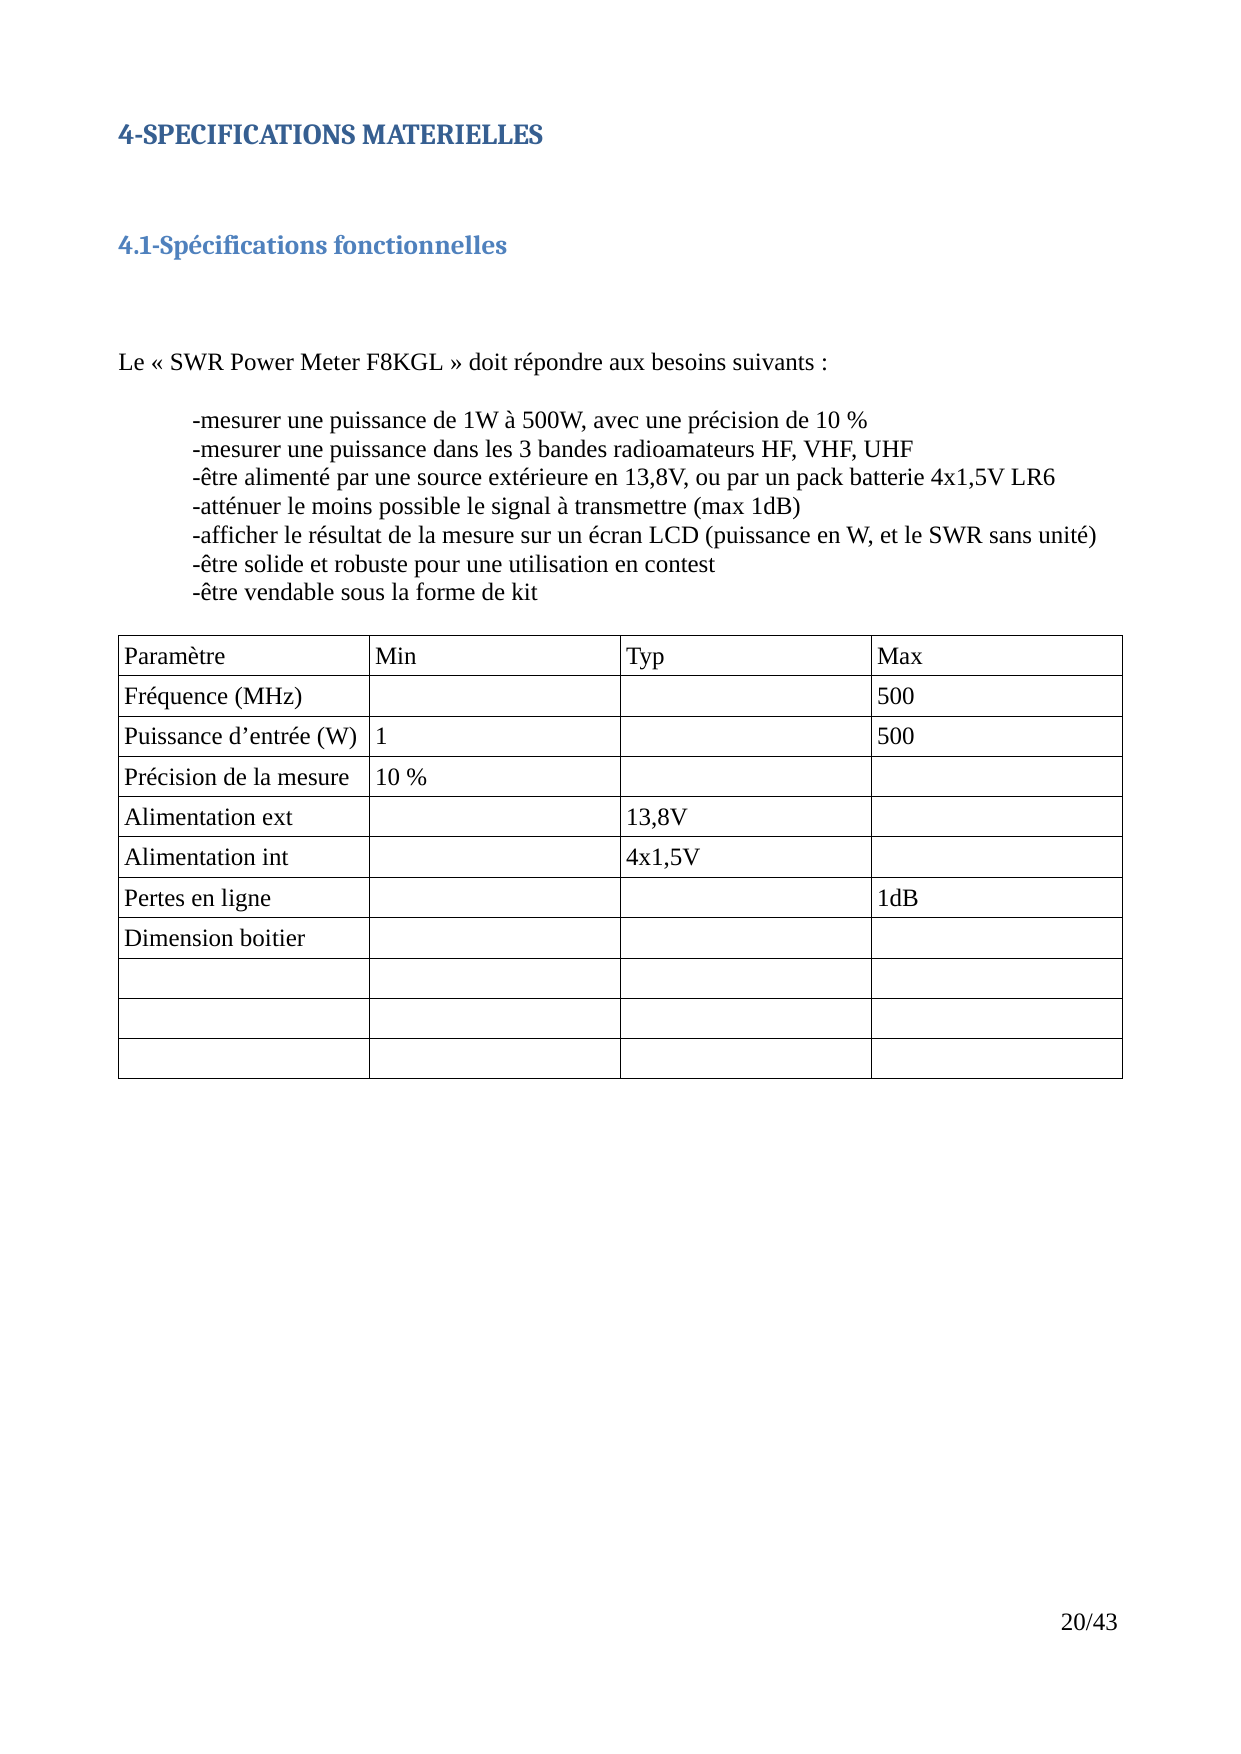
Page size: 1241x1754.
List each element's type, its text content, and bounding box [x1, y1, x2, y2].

subtitle 4-SPECIFICATIONS MATERIELLES [118, 118, 1122, 152]
table_cell [370, 797, 620, 836]
table_cell 10 % [370, 757, 620, 796]
table_cell [621, 717, 871, 756]
table_cell 13,8V [621, 797, 871, 836]
table_cell Précision de la mesure [119, 757, 369, 796]
table_cell [621, 676, 871, 716]
table_cell [872, 1039, 1122, 1078]
table_cell [370, 837, 620, 877]
text -être alimenté par une source extérieure en 13,8V, ou par un pack batterie 4x1,5V LR6 [118, 462, 1122, 491]
table_cell [872, 918, 1122, 957]
text -afficher le résultat de la mesure sur un écran LCD (puissance en W, et le SWR sans unité) [118, 520, 1122, 549]
table_cell [621, 757, 871, 796]
table_cell Dimension boitier [119, 918, 369, 957]
text -mesurer une puissance de 1W à 500W, avec une précision de 10 % [118, 405, 1122, 434]
table_header Paramètre [119, 636, 369, 675]
table_cell 500 [872, 717, 1122, 756]
table_cell [621, 878, 871, 917]
table_cell [872, 797, 1122, 836]
table_cell 500 [872, 676, 1122, 716]
table_cell [370, 959, 620, 998]
text -être solide et robuste pour une utilisation en contest [118, 549, 1122, 577]
text -atténuer le moins possible le signal à transmettre (max 1dB) [118, 491, 1122, 520]
table_cell [872, 999, 1122, 1038]
table_cell [621, 959, 871, 998]
table_cell [370, 878, 620, 917]
text -mesurer une puissance dans les 3 bandes radioamateurs HF, VHF, UHF [118, 434, 1122, 462]
table_cell [119, 1039, 369, 1078]
table_cell [872, 837, 1122, 877]
table_cell 1dB [872, 878, 1122, 917]
table_header Typ [621, 636, 871, 675]
table_cell [621, 918, 871, 957]
table_header Max [872, 636, 1122, 675]
table_cell Alimentation int [119, 837, 369, 877]
table_cell Alimentation ext [119, 797, 369, 836]
table_cell [621, 1039, 871, 1078]
table_cell [872, 959, 1122, 998]
table_cell [119, 999, 369, 1038]
table_cell [370, 918, 620, 957]
table_header Min [370, 636, 620, 675]
table_cell Pertes en ligne [119, 878, 369, 917]
table_cell [370, 999, 620, 1038]
table_cell [119, 959, 369, 998]
table_cell Puissance d’entrée (W) [119, 717, 369, 756]
table_cell Fréquence (MHz) [119, 676, 369, 716]
subtitle 4.1-Spécifications fonctionnelles [118, 230, 1122, 261]
table_cell 4x1,5V [621, 837, 871, 877]
text -être vendable sous la forme de kit [118, 577, 1122, 606]
table_cell [872, 757, 1122, 796]
table_cell [370, 676, 620, 716]
table_cell [621, 999, 871, 1038]
table_cell 1 [370, 717, 620, 756]
text Le « SWR Power Meter F8KGL » doit répondre aux besoins suivants : [118, 347, 1122, 376]
table_cell [370, 1039, 620, 1078]
